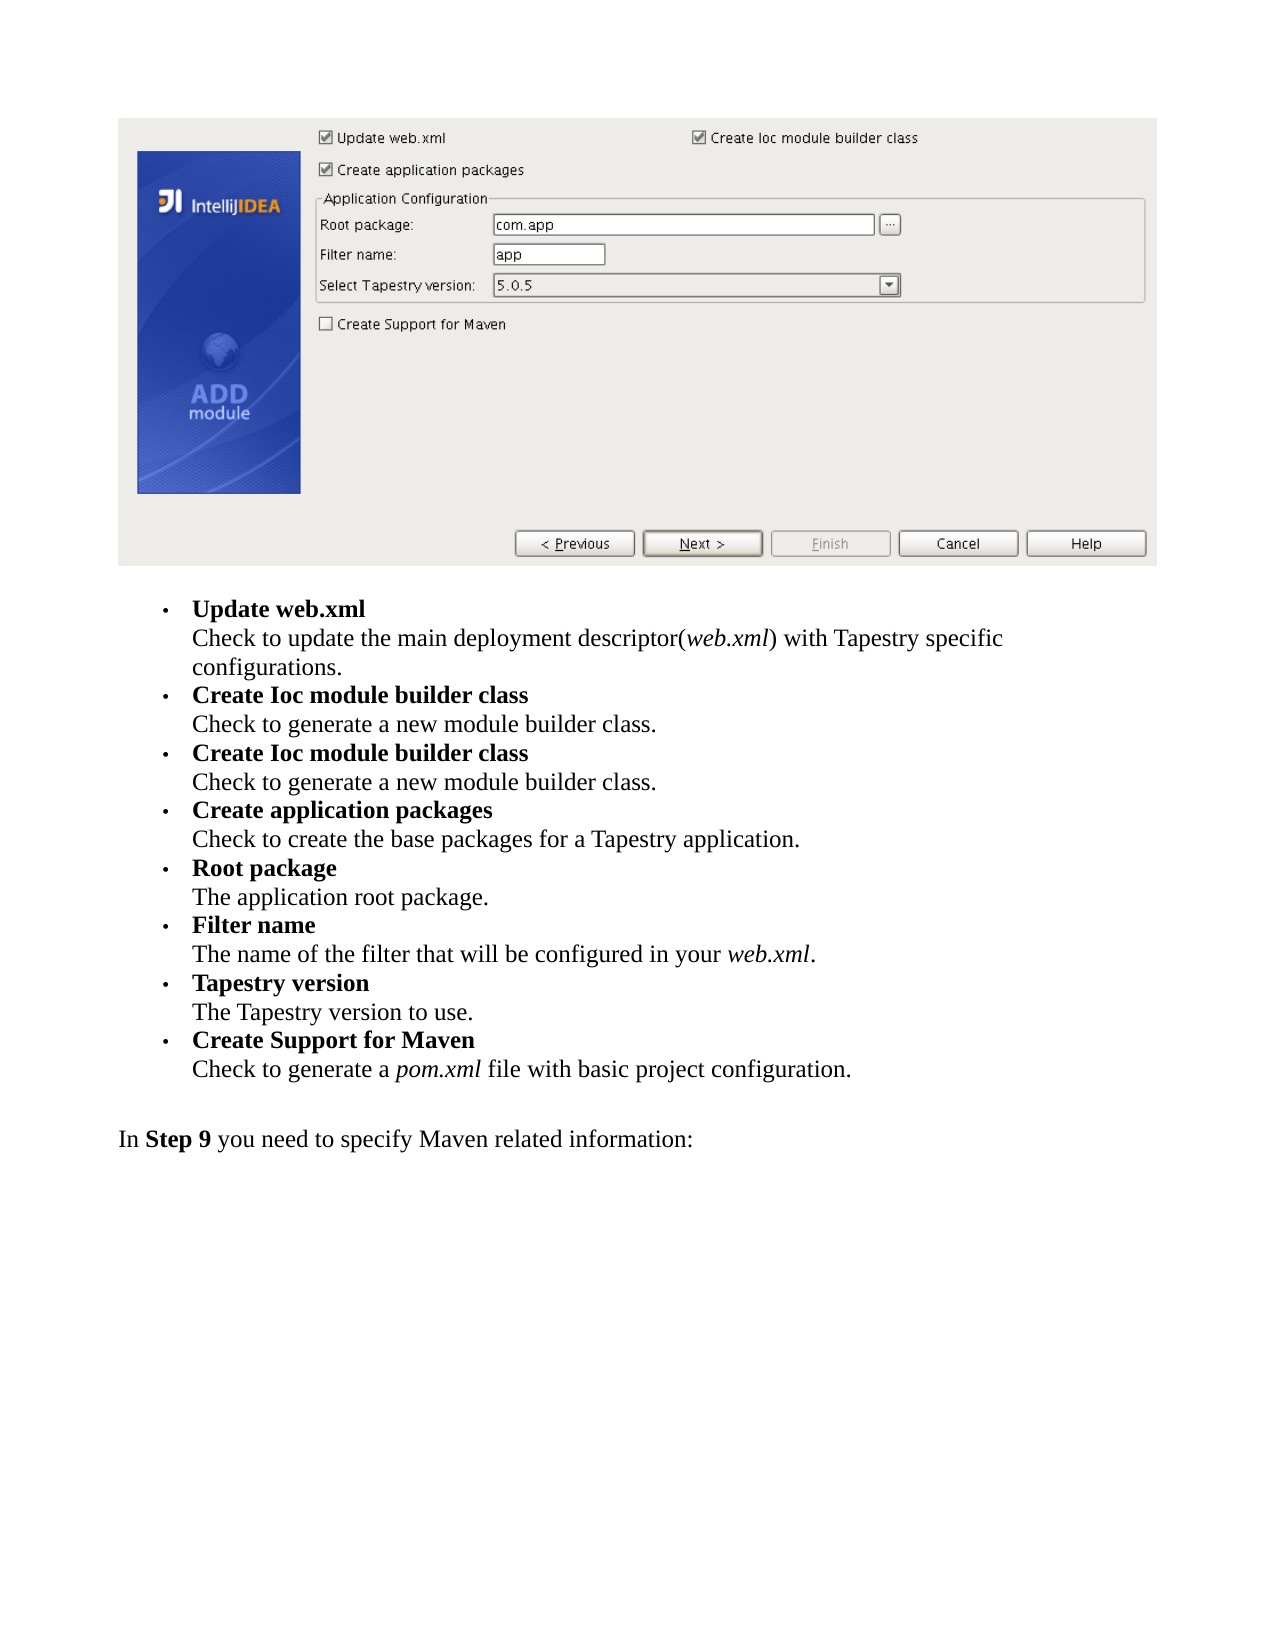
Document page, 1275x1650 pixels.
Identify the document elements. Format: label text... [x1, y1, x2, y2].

list Create application packages Check to create the base packages for a Tapestry application. [162, 796, 1157, 853]
list Filter name The name of the filter that will be configured in your web.xml. [162, 911, 1157, 968]
list Root package The application root package. [162, 853, 1157, 911]
list Tapestry version The Tapestry version to use. [162, 968, 1157, 1026]
picture [118, 118, 1157, 566]
list Create Ioc module builder class Check to generate a new module builder class. [162, 681, 1157, 738]
list Create Ioc module builder class Check to generate a new module builder class. [162, 738, 1157, 796]
list Create Support for Maven Check to generate a pom.xml file with basic project configuration. [162, 1026, 1157, 1083]
text In Step 9 you need to specify Maven related information: [118, 1096, 1157, 1211]
list Update web.xml Check to update the main deployment descriptor(web.xml) with Tapestry specific configurations. [162, 594, 1157, 681]
